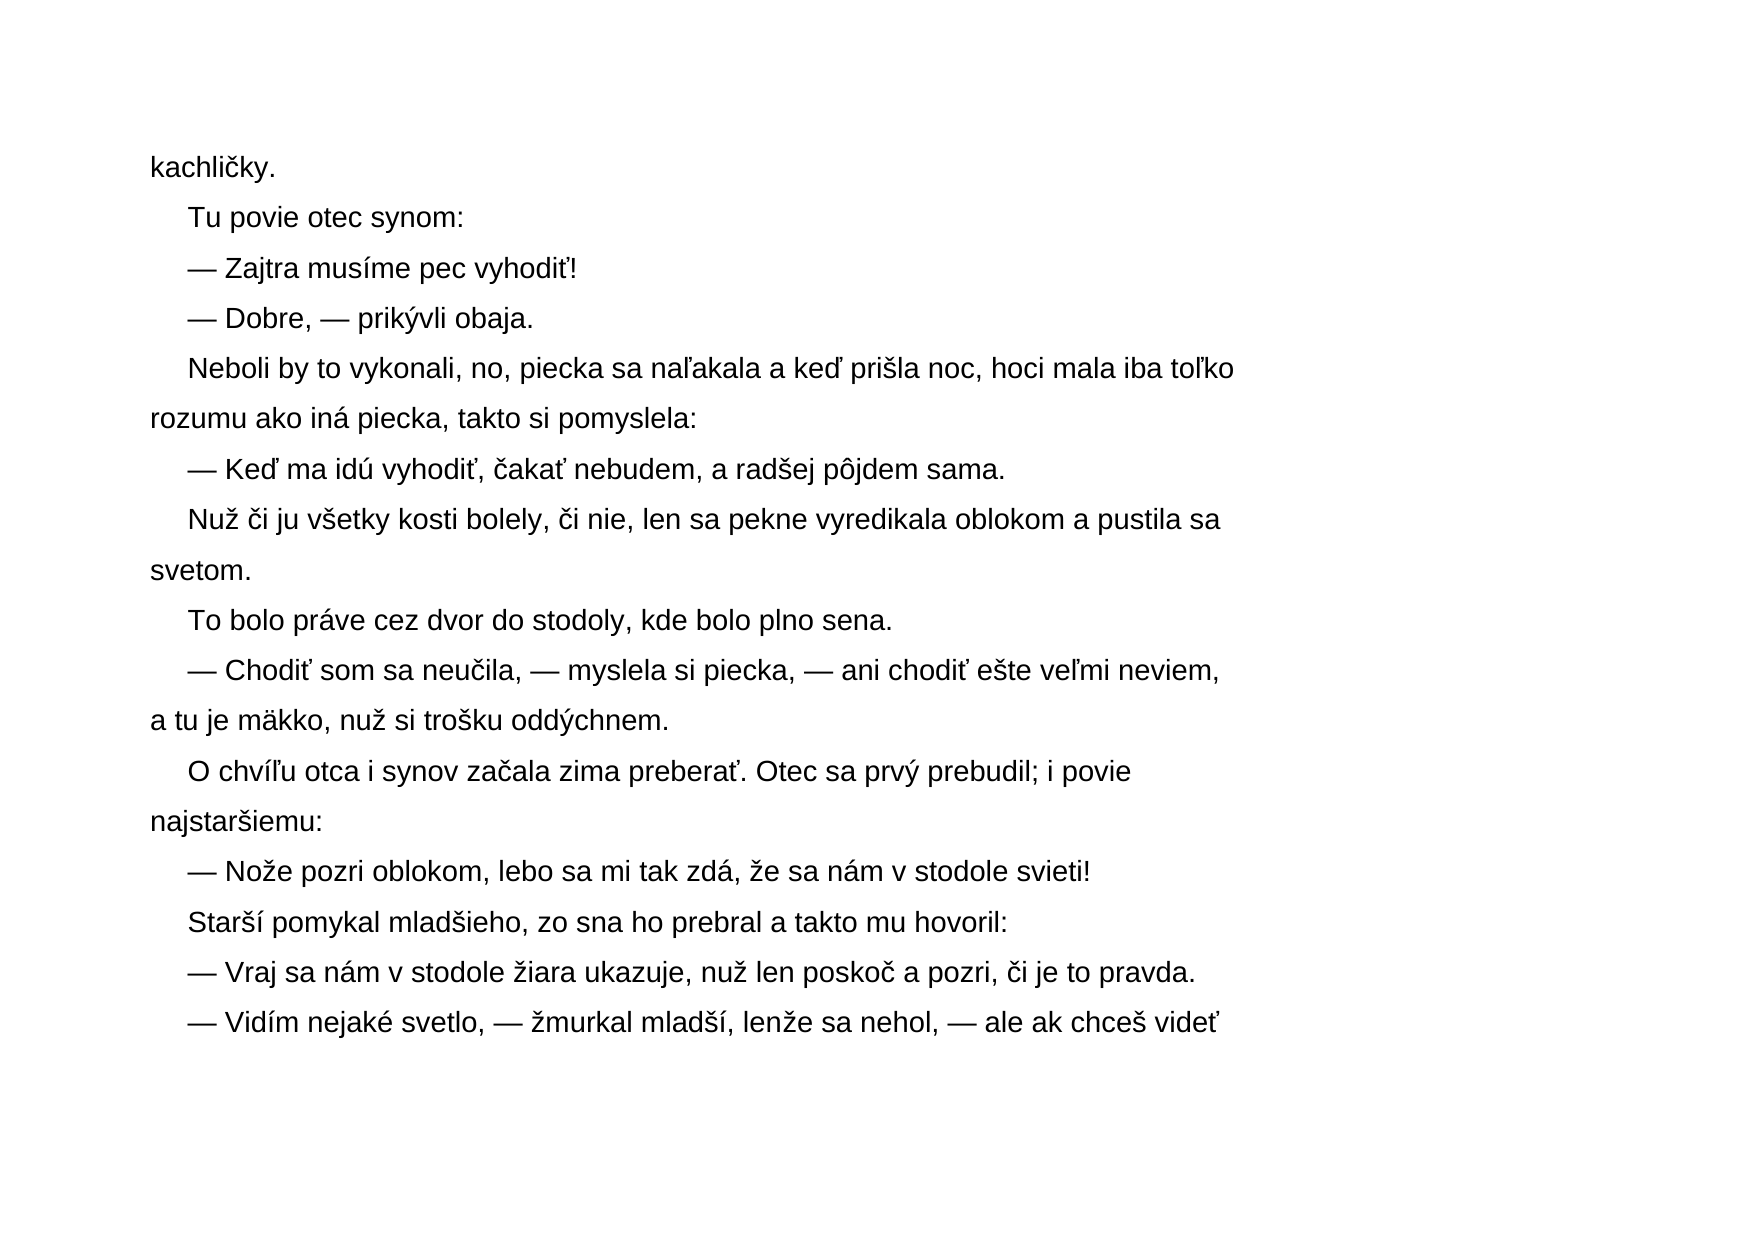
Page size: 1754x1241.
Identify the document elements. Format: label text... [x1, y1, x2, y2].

text — Chodiť som sa neučila, — myslela si piecka, — ani chodiť ešte veľmi neviem, a tu je mäkko, nuž si trošku oddýchnem. [150, 653, 1243, 737]
text — Zajtra musíme pec vyhodiť! [150, 251, 1243, 284]
text — Vraj sa nám v stodole žiara ukazuje, nuž len poskoč a pozri, či je to pravda. [150, 955, 1243, 988]
text kachličky. [150, 150, 1243, 183]
text O chvíľu otca i synov začala zima preberať. Otec sa prvý prebudil; i povie najstaršiemu: [150, 754, 1243, 838]
text Starší pomykal mladšieho, zo sna ho prebral a takto mu hovoril: [150, 905, 1243, 938]
text — Nože pozri oblokom, lebo sa mi tak zdá, že sa nám v stodole svieti! [150, 854, 1243, 888]
text — Keď ma idú vyhodiť, čakať nebudem, a radšej pôjdem sama. [150, 452, 1243, 485]
text Nuž či ju všetky kosti bolely, či nie, len sa pekne vyredikala oblokom a pustila sa svetom. [150, 502, 1243, 586]
text Tu povie otec synom: [150, 200, 1243, 234]
text — Dobre, — prikývli obaja. [150, 301, 1243, 334]
text To bolo práve cez dvor do stodoly, kde bolo plno sena. [150, 603, 1243, 636]
text Neboli by to vykonali, no, piecka sa naľakala a keď prišla noc, hoci mala iba toľko rozumu ako iná piecka, takto si pomyslela: [150, 351, 1243, 435]
text — Vidím nejaké svetlo, — žmurkal mladší, len­že sa nehol, — ale ak chceš videť [150, 1005, 1243, 1039]
